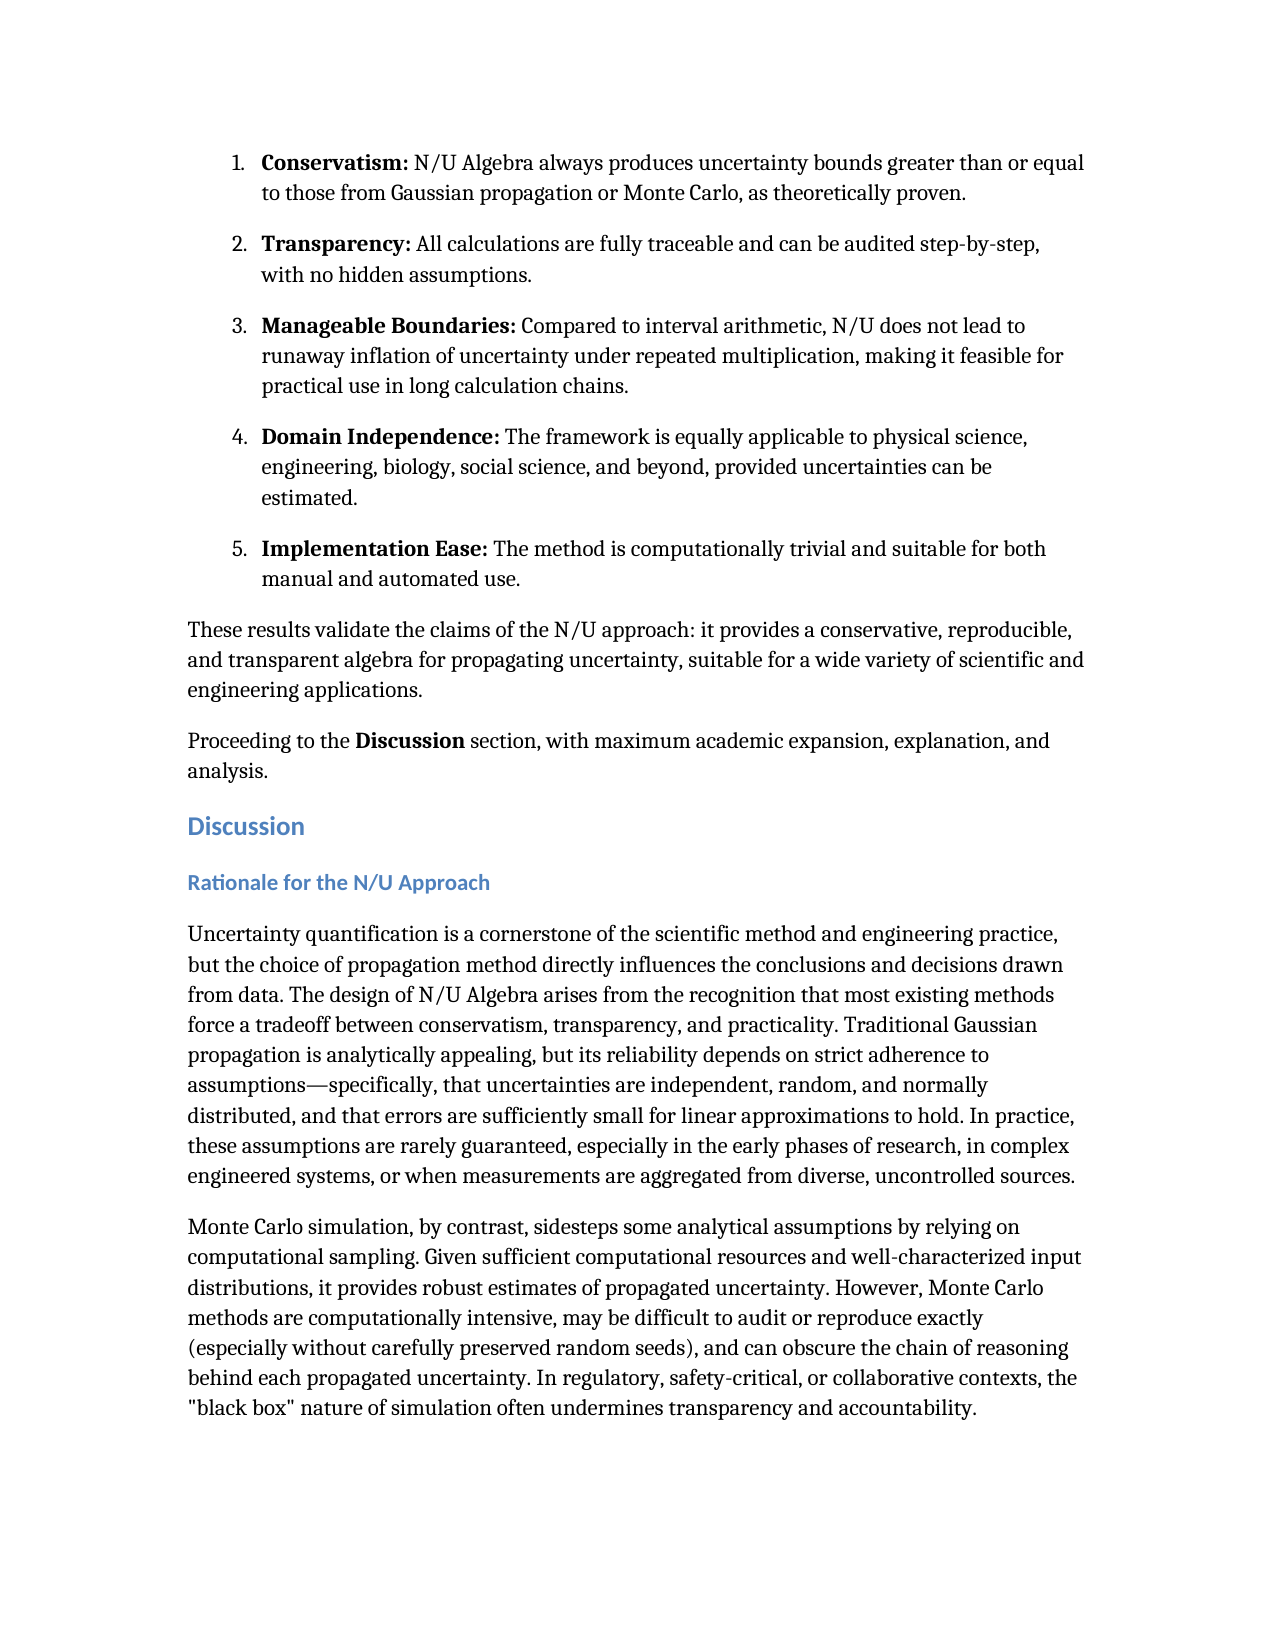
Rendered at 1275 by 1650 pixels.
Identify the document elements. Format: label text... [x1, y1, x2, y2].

text Proceeding to the Discussion section, with maximum academic expansion, explanation, and analysis. [187, 728, 1087, 785]
list Transparency: All calculations are fully traceable and can be audited step-by-step, with no hidden assumptions. [232, 231, 1087, 288]
subtitle Discussion [187, 809, 1087, 842]
text Uncertainty quantification is a cornerstone of the scientific method and engineering practice, but the choice of propagation method directly influences the conclusions and decisions drawn from data. The design of N/U Algebra arises from the recognition that most existing methods force a tradeoff between conservatism, transparency, and practicality. Traditional Gaussian propagation is analytically appealing, but its reliability depends on strict adherence to assumptions—specifically, that uncertainties are independent, random, and normally distributed, and that errors are sufficiently small for linear approximations to hold. In practice, these assumptions are rarely guaranteed, especially in the early phases of research, in complex engineered systems, or when measurements are aggregated from diverse, uncontrolled sources. [187, 921, 1087, 1189]
text These results validate the claims of the N/U approach: it provides a conservative, reproducible, and transparent algebra for propagating uncertainty, suitable for a wide variety of scientific and engineering applications. [187, 617, 1087, 703]
list Manageable Boundaries: Compared to interval arithmetic, N/U does not lead to runaway inflation of uncertainty under repeated multiplication, making it feasible for practical use in long calculation chains. [232, 312, 1087, 399]
list Domain Independence: The framework is equally applicable to physical science, engineering, biology, social science, and beyond, provided uncertainties can be estimated. [232, 424, 1087, 511]
list Implementation Ease: The method is computationally trivial and suitable for both manual and automated use. [232, 535, 1087, 592]
subtitle Rationale for the N/U Approach [187, 868, 1087, 896]
list Conservatism: N/U Algebra always produces uncertainty bounds greater than or equal to those from Gaussian propagation or Monte Carlo, as theoretically proven. [232, 150, 1087, 207]
text Monte Carlo simulation, by contrast, sidesteps some analytical assumptions by relying on computational sampling. Given sufficient computational resources and well-characterized input distributions, it provides robust estimates of propagated uncertainty. However, Monte Carlo methods are computationally intensive, may be difficult to audit or reproduce exactly (especially without carefully preserved random seeds), and can obscure the chain of reasoning behind each propagated uncertainty. In regulatory, safety-critical, or collaborative contexts, the "black box" nature of simulation often undermines transparency and accountability. [187, 1214, 1087, 1421]
